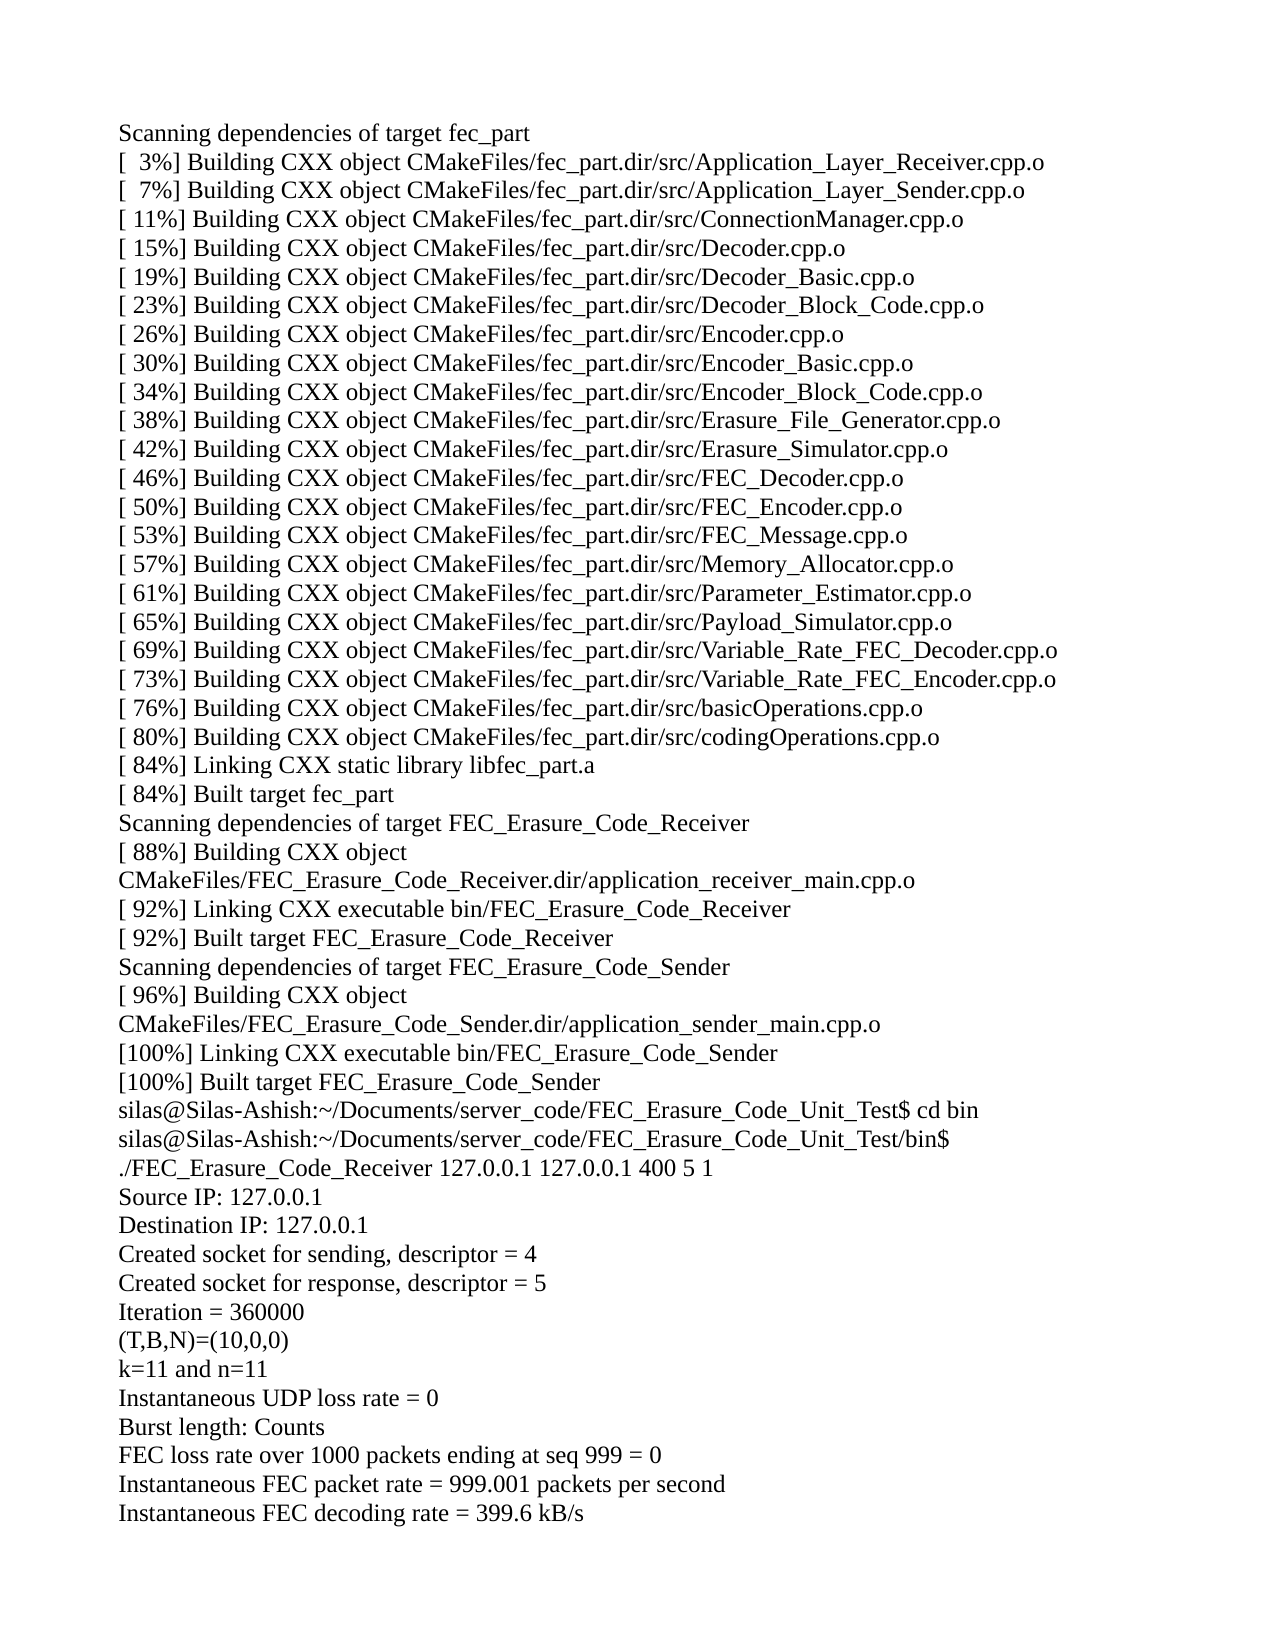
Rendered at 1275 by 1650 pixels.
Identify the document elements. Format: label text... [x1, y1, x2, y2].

text silas@Silas-Ashish:~/Documents/server_code/FEC_Erasure_Code_Unit_Test/bin$ ./FEC_Erasure_Code_Receiver 127.0.0.1 127.0.0.1 400 5 1 [118, 1124, 1157, 1182]
text [ 30%] Building CXX object CMakeFiles/fec_part.dir/src/Encoder_Basic.cpp.o [118, 348, 1157, 377]
text [ 88%] Building CXX object CMakeFiles/FEC_Erasure_Code_Receiver.dir/application_receiver_main.cpp.o [118, 837, 1157, 894]
text [ 11%] Building CXX object CMakeFiles/fec_part.dir/src/ConnectionManager.cpp.o [118, 204, 1157, 233]
text [ 80%] Building CXX object CMakeFiles/fec_part.dir/src/codingOperations.cpp.o [118, 722, 1157, 751]
text [ 69%] Building CXX object CMakeFiles/fec_part.dir/src/Variable_Rate_FEC_Decoder.cpp.o [118, 636, 1157, 664]
text [ 3%] Building CXX object CMakeFiles/fec_part.dir/src/Application_Layer_Receiver.cpp.o [118, 147, 1157, 176]
text [ 7%] Building CXX object CMakeFiles/fec_part.dir/src/Application_Layer_Sender.cpp.o [118, 176, 1157, 204]
text Instantaneous UDP loss rate = 0 [118, 1383, 1157, 1412]
text [ 34%] Building CXX object CMakeFiles/fec_part.dir/src/Encoder_Block_Code.cpp.o [118, 377, 1157, 406]
text Created socket for response, descriptor = 5 [118, 1268, 1157, 1297]
text [ 50%] Building CXX object CMakeFiles/fec_part.dir/src/FEC_Encoder.cpp.o [118, 492, 1157, 521]
text [ 92%] Built target FEC_Erasure_Code_Receiver [118, 923, 1157, 952]
text Instantaneous FEC packet rate = 999.001 packets per second [118, 1469, 1157, 1498]
text (T,B,N)=(10,0,0) [118, 1326, 1157, 1354]
text Created socket for sending, descriptor = 4 [118, 1239, 1157, 1268]
text Scanning dependencies of target fec_part [118, 118, 1157, 147]
text FEC loss rate over 1000 packets ending at seq 999 = 0 [118, 1441, 1157, 1469]
text [ 92%] Linking CXX executable bin/FEC_Erasure_Code_Receiver [118, 894, 1157, 923]
text Destination IP: 127.0.0.1 [118, 1211, 1157, 1239]
text k=11 and n=11 [118, 1354, 1157, 1383]
text [ 42%] Building CXX object CMakeFiles/fec_part.dir/src/Erasure_Simulator.cpp.o [118, 434, 1157, 463]
text [ 84%] Linking CXX static library libfec_part.a [118, 751, 1157, 779]
text [ 38%] Building CXX object CMakeFiles/fec_part.dir/src/Erasure_File_Generator.cpp.o [118, 406, 1157, 434]
text [ 61%] Building CXX object CMakeFiles/fec_part.dir/src/Parameter_Estimator.cpp.o [118, 578, 1157, 607]
text Iteration = 360000 [118, 1297, 1157, 1326]
text [ 73%] Building CXX object CMakeFiles/fec_part.dir/src/Variable_Rate_FEC_Encoder.cpp.o [118, 664, 1157, 693]
text Scanning dependencies of target FEC_Erasure_Code_Receiver [118, 808, 1157, 837]
text [ 65%] Building CXX object CMakeFiles/fec_part.dir/src/Payload_Simulator.cpp.o [118, 607, 1157, 636]
text Instantaneous FEC decoding rate = 399.6 kB/s [118, 1498, 1157, 1527]
text [ 76%] Building CXX object CMakeFiles/fec_part.dir/src/basicOperations.cpp.o [118, 693, 1157, 722]
text Burst length: Counts [118, 1412, 1157, 1441]
text [100%] Linking CXX executable bin/FEC_Erasure_Code_Sender [118, 1038, 1157, 1067]
text [ 23%] Building CXX object CMakeFiles/fec_part.dir/src/Decoder_Block_Code.cpp.o [118, 291, 1157, 319]
text silas@Silas-Ashish:~/Documents/server_code/FEC_Erasure_Code_Unit_Test$ cd bin [118, 1096, 1157, 1124]
text [ 46%] Building CXX object CMakeFiles/fec_part.dir/src/FEC_Decoder.cpp.o [118, 463, 1157, 492]
text [ 19%] Building CXX object CMakeFiles/fec_part.dir/src/Decoder_Basic.cpp.o [118, 262, 1157, 291]
text Source IP: 127.0.0.1 [118, 1182, 1157, 1211]
text [ 53%] Building CXX object CMakeFiles/fec_part.dir/src/FEC_Message.cpp.o [118, 521, 1157, 549]
text Scanning dependencies of target FEC_Erasure_Code_Sender [118, 952, 1157, 981]
text [ 84%] Built target fec_part [118, 779, 1157, 808]
text [ 26%] Building CXX object CMakeFiles/fec_part.dir/src/Encoder.cpp.o [118, 319, 1157, 348]
text [ 96%] Building CXX object CMakeFiles/FEC_Erasure_Code_Sender.dir/application_sender_main.cpp.o [118, 981, 1157, 1038]
text [100%] Built target FEC_Erasure_Code_Sender [118, 1067, 1157, 1096]
text [ 57%] Building CXX object CMakeFiles/fec_part.dir/src/Memory_Allocator.cpp.o [118, 549, 1157, 578]
text [ 15%] Building CXX object CMakeFiles/fec_part.dir/src/Decoder.cpp.o [118, 233, 1157, 262]
